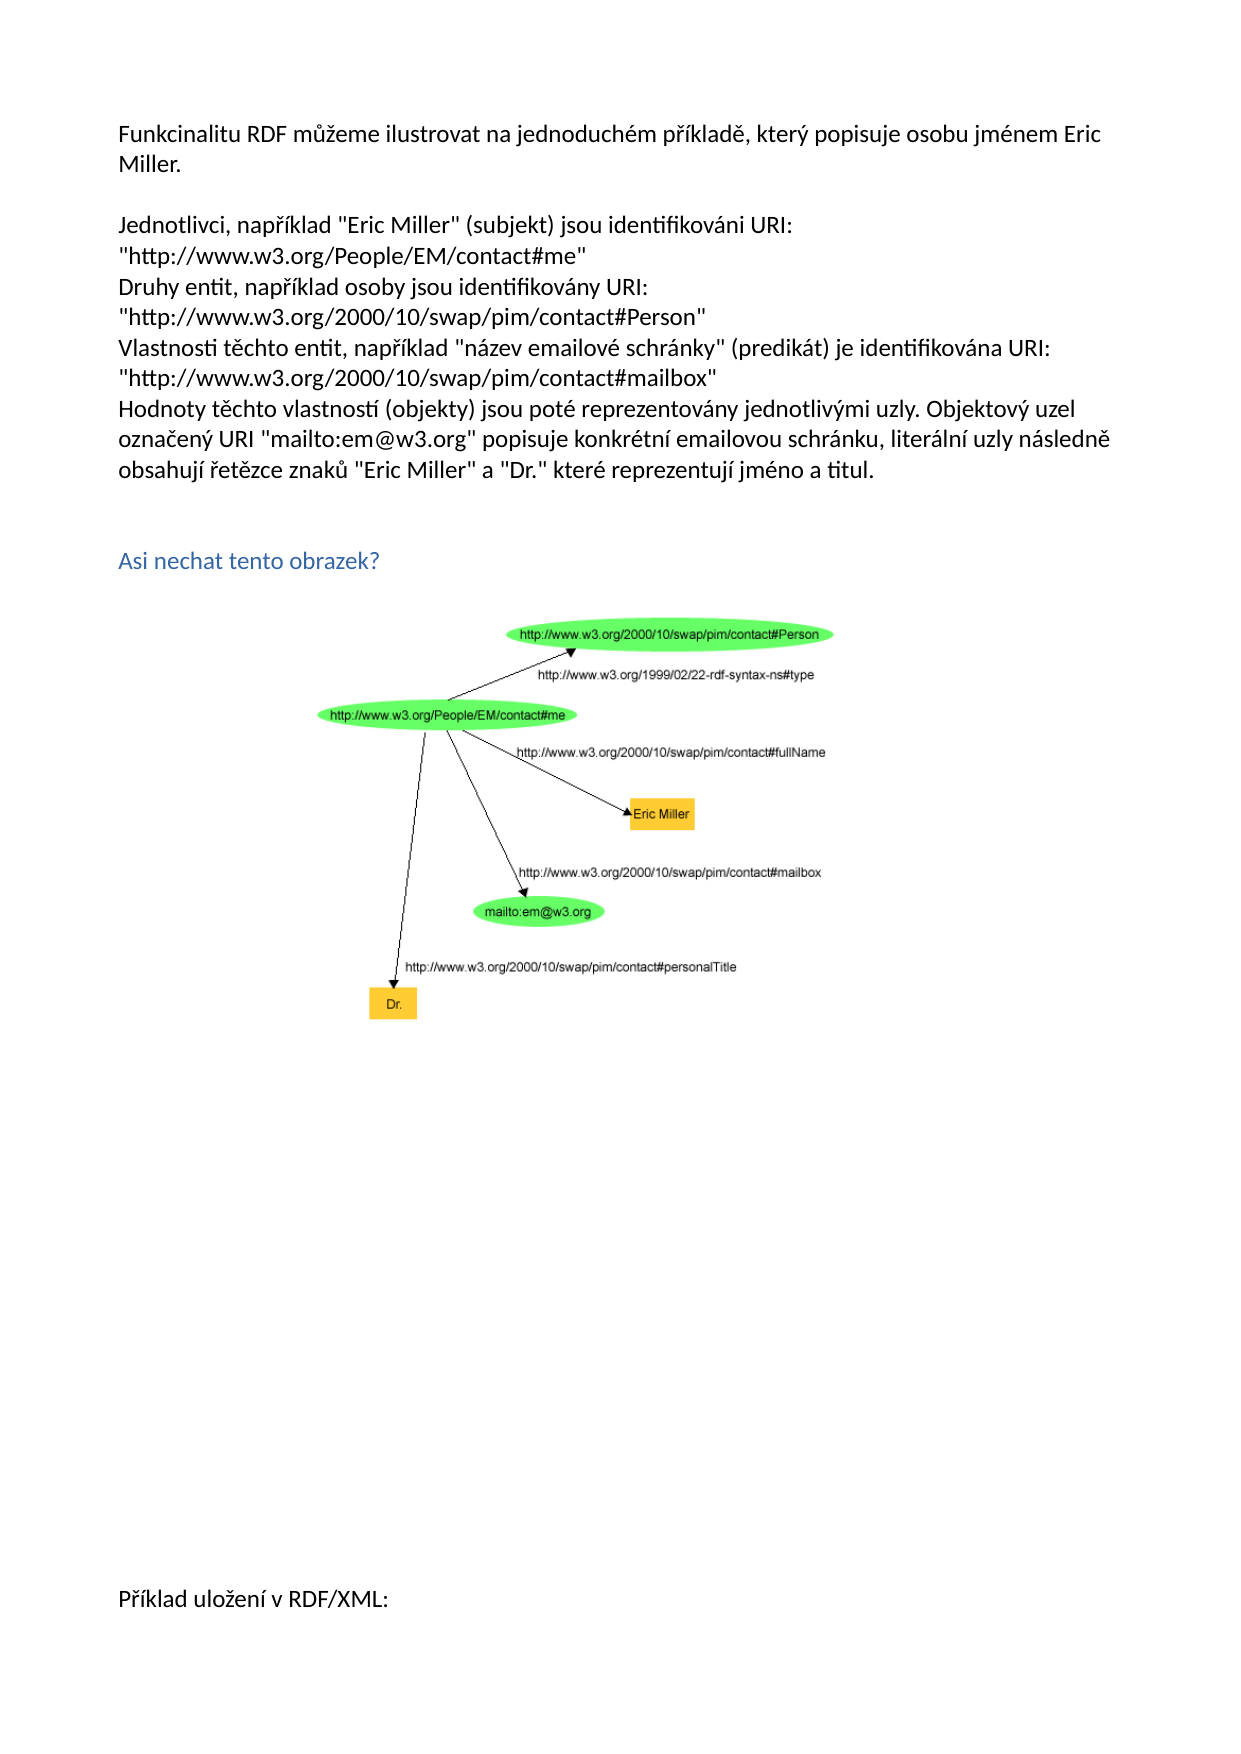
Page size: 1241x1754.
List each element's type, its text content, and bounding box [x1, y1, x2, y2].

text Funkcinalitu RDF můžeme ilustrovat na jednoduchém příkladě, který popisuje osobu jménem Eric Miller. [118, 118, 1122, 179]
text Jednotlivci, například "Eric Miller" (subjekt) jsou identifikováni URI: "http://www.w3.org/People/EM/contact#me" [118, 210, 1122, 271]
picture [310, 606, 840, 1031]
text Hodnoty těchto vlastností (objekty) jsou poté reprezentovány jednotlivými uzly. Objektový uzel označený URI "mailto:em@w3.org" popisuje konkrétní emailovou schránku, literální uzly následně obsahují řetězce znaků "Eric Miller" a "Dr." které reprezentují jméno a titul. [118, 393, 1122, 484]
text Příklad uložení v RDF/XML: [118, 1583, 1122, 1614]
text Asi nechat tento obrazek? [118, 545, 1122, 576]
text Vlastnosti těchto entit, například "název emailové schránky" (predikát) je identifikována URI: [118, 332, 1122, 362]
text Druhy entit, například osoby jsou identifikovány URI: "http://www.w3.org/2000/10/swap/pim/contact#Person" [118, 271, 1122, 332]
text "http://www.w3.org/2000/10/swap/pim/contact#mailbox" [118, 362, 1122, 393]
